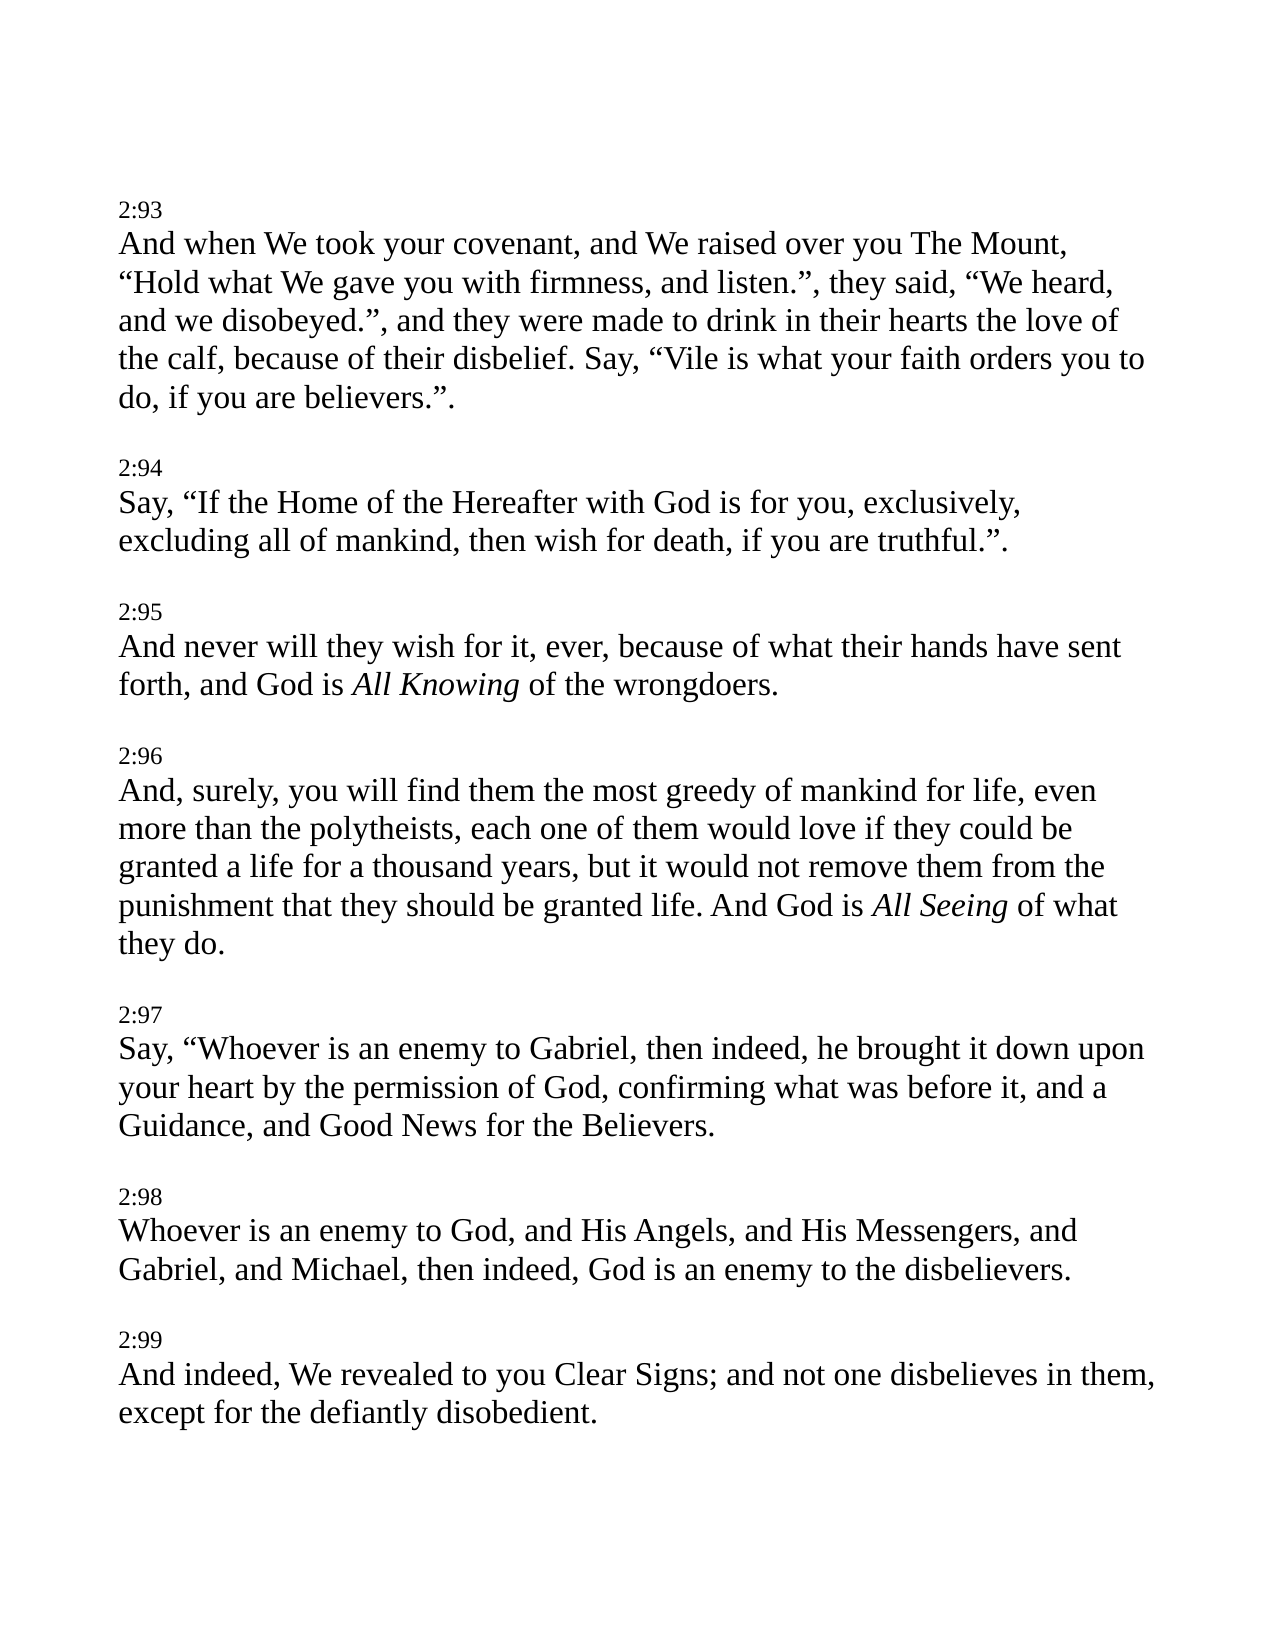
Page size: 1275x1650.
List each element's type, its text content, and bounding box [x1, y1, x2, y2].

text Whoever is an enemy to God, and His Angels, and His Messengers, and Gabriel, and Michael, then indeed, God is an enemy to the disbelievers. [118, 1211, 1157, 1287]
text And, surely, you will find them the most greedy of mankind for life, even more than the polytheists, each one of them would love if they could be granted a life for a thousand years, but it would not remove them from the punishment that they should be granted life. And God is All Seeing of what they do. [118, 770, 1157, 961]
text Say, “If the Home of the Hereafter with God is for you, exclusively, excluding all of mankind, then wish for death, if you are truthful.”. [118, 482, 1157, 559]
text 2:94 [118, 453, 1157, 482]
text 2:95 [118, 597, 1157, 626]
text And indeed, We revealed to you Clear Signs; and not one disbelieves in them, except for the defiantly disobedient. [118, 1354, 1157, 1431]
text Say, “Whoever is an enemy to Gabriel, then indeed, he brought it down upon your heart by the permission of God, confirming what was before it, and a Guidance, and Good News for the Believers. [118, 1028, 1157, 1143]
text 2:93 [118, 195, 1157, 223]
text And when We took your covenant, and We raised over you The Mount, “Hold what We gave you with firmness, and listen.”, they said, “We heard, and we disobeyed.”, and they were made to drink in their hearts the love of the calf, because of their disbelief. Say, “Vile is what your faith orders you to do, if you are believers.”. [118, 223, 1157, 415]
text 2:96 [118, 741, 1157, 770]
text 2:99 [118, 1326, 1157, 1354]
text 2:98 [118, 1182, 1157, 1211]
text And never will they wish for it, ever, because of what their hands have sent forth, and God is All Knowing of the wrongdoers. [118, 626, 1157, 703]
text 2:97 [118, 1000, 1157, 1028]
